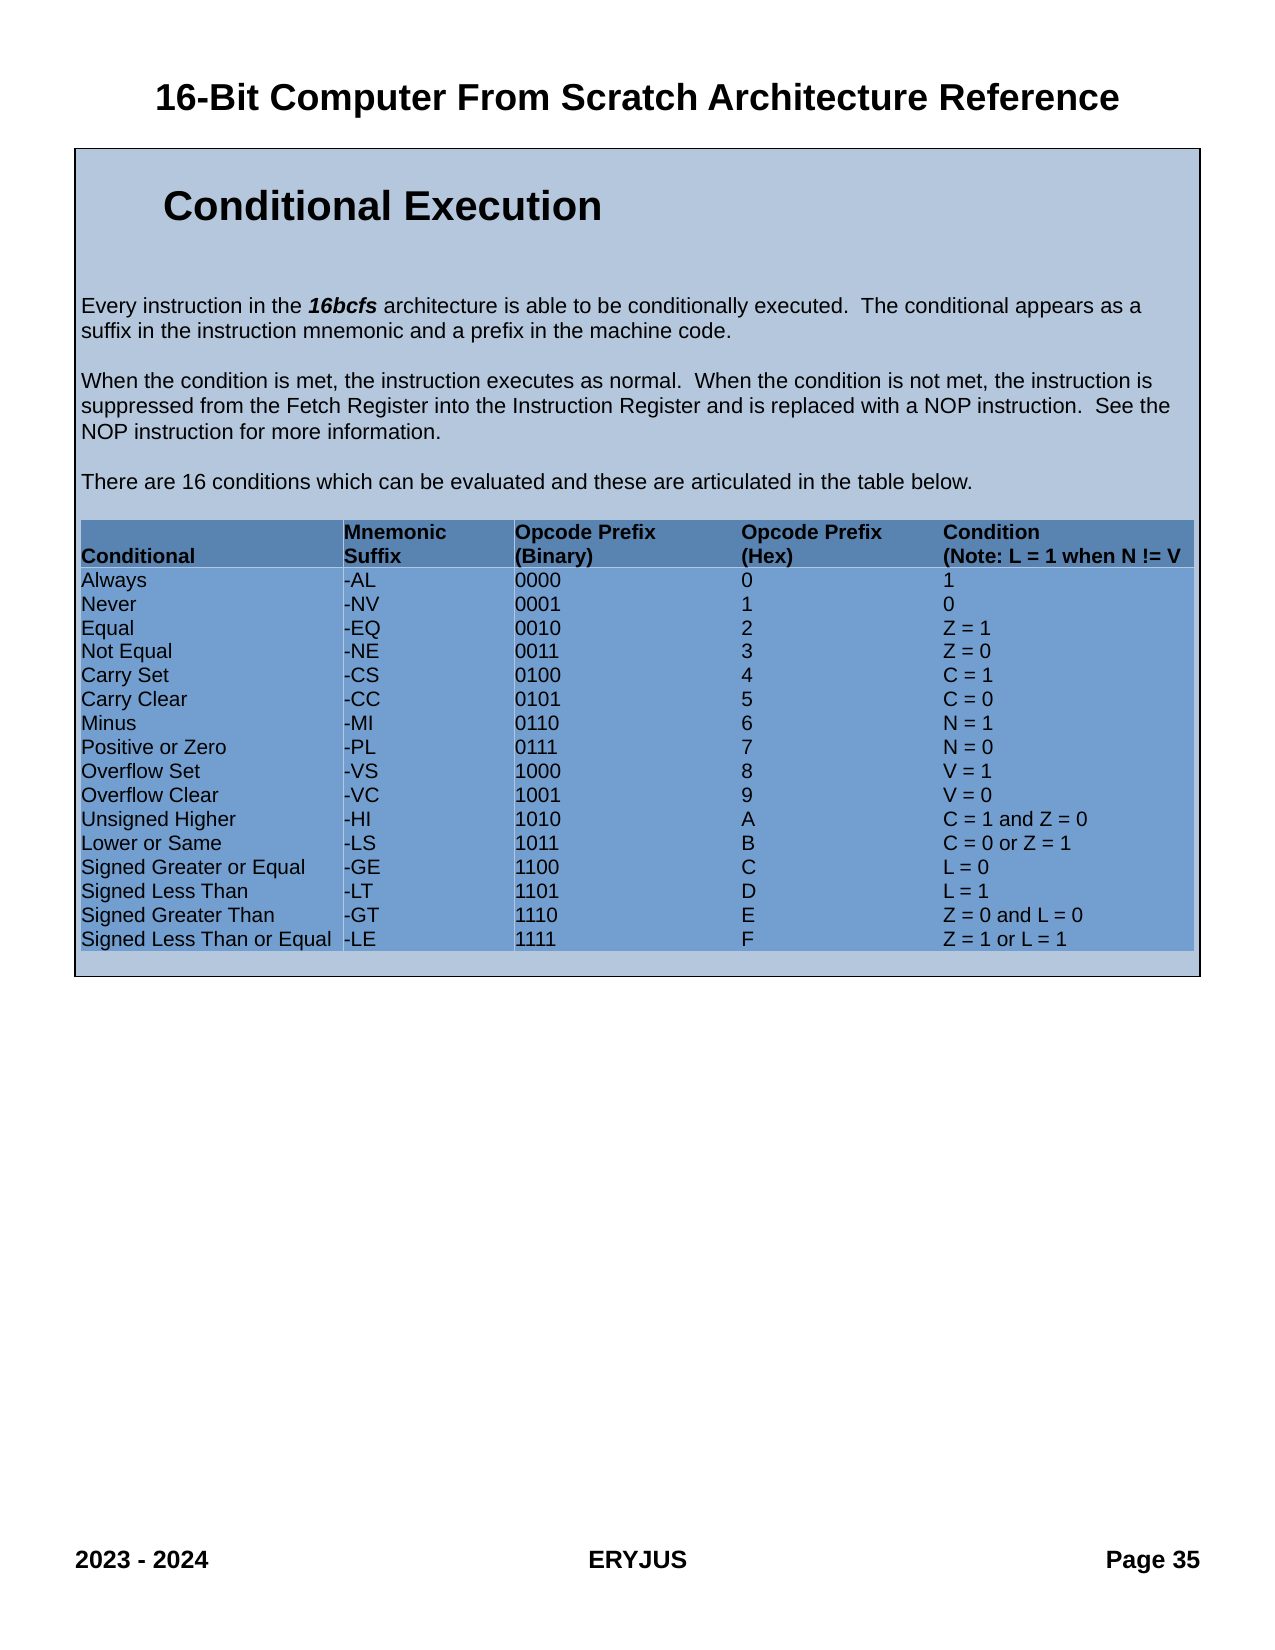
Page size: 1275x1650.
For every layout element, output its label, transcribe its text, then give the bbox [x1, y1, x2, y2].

table_cell V = 0 [943, 783, 1194, 807]
table_cell -LE [344, 927, 514, 951]
table_cell C = 0 [943, 687, 1194, 711]
table_cell Signed Less Than [81, 879, 343, 903]
table_cell Carry Set [81, 663, 343, 687]
table_cell 1000 [515, 759, 741, 783]
table_cell Minus [81, 711, 343, 735]
table_cell 0011 [515, 639, 741, 663]
table_cell -NV [344, 591, 514, 615]
table_header Condition (Note: L = 1 when N != V [943, 520, 1194, 567]
table_cell Not Equal [81, 639, 343, 663]
table_header Every instruction in the 16bcfs architecture is able to be conditionally executed. The conditional appears as a suffix in the instruction mnemonic and a prefix in the machine code. When the condition is met, the instruction executes as normal. When the condition is not met, the instruction is suppressed from the Fetch Register into the Instruction Register and is replaced with a NOP instruction. See the NOP instruction for more information. There are 16 conditions which can be evaluated and these are articulated in the table below. [76, 149, 1199, 976]
table_cell -MI [344, 711, 514, 735]
table_cell C = 1 and Z = 0 [943, 807, 1194, 831]
table_cell 1110 [515, 903, 741, 927]
table_cell 1010 [515, 807, 741, 831]
table_cell 4 [741, 663, 943, 687]
table_cell -CC [344, 687, 514, 711]
table_cell -LS [344, 831, 514, 855]
table_cell Z = 0 and L = 0 [943, 903, 1194, 927]
table_cell A [741, 807, 943, 831]
table_cell 0000 [515, 568, 741, 591]
table_cell Always [81, 568, 343, 591]
table_cell 1101 [515, 879, 741, 903]
table_cell 0001 [515, 591, 741, 615]
table_cell -EQ [344, 615, 514, 639]
table_cell Lower or Same [81, 831, 343, 855]
table_cell 3 [741, 639, 943, 663]
table_header Opcode Prefix (Hex) [741, 520, 943, 567]
table_cell Signed Greater or Equal [81, 855, 343, 879]
table_cell -LT [344, 879, 514, 903]
table_cell 0111 [515, 735, 741, 759]
table_cell 0010 [515, 615, 741, 639]
table_cell 2 [741, 615, 943, 639]
table_cell Overflow Set [81, 759, 343, 783]
table_cell 0101 [515, 687, 741, 711]
table_cell C [741, 855, 943, 879]
table_cell L = 1 [943, 879, 1194, 903]
table_cell F [741, 927, 943, 951]
table_cell -VS [344, 759, 514, 783]
table_cell [83, 248, 1194, 293]
table_cell 1 [741, 591, 943, 615]
table_cell L = 0 [943, 855, 1194, 879]
table_cell -VC [344, 783, 514, 807]
table_cell N = 0 [943, 735, 1194, 759]
table_cell Never [81, 591, 343, 615]
table_cell Signed Less Than or Equal [81, 927, 343, 951]
table_cell 6 [741, 711, 943, 735]
table_cell -PL [344, 735, 514, 759]
table_cell 9 [741, 783, 943, 807]
table_cell N = 1 [943, 711, 1194, 735]
table_cell -GE [344, 855, 514, 879]
table_cell Z = 0 [943, 639, 1194, 663]
table_cell 0100 [515, 663, 741, 687]
table_cell 1011 [515, 831, 741, 855]
table_cell Overflow Clear [81, 783, 343, 807]
table_cell -NE [344, 639, 514, 663]
table_cell Unsigned Higher [81, 807, 343, 831]
table_cell 1001 [515, 783, 741, 807]
table_cell Positive or Zero [81, 735, 343, 759]
table_cell C = 1 [943, 663, 1194, 687]
table_cell 0 [741, 568, 943, 591]
table_cell -AL [344, 568, 514, 591]
table_cell V = 1 [943, 759, 1194, 783]
table_header Mnemonic Suffix [344, 520, 514, 567]
table_cell 0 [943, 591, 1194, 615]
table_cell -CS [344, 663, 514, 687]
table_header Conditional Execution [83, 155, 1194, 248]
table_cell 1111 [515, 927, 741, 951]
table_cell -HI [344, 807, 514, 831]
table_cell 5 [741, 687, 943, 711]
table_cell 8 [741, 759, 943, 783]
table_cell 0110 [515, 711, 741, 735]
table_cell Z = 1 [943, 615, 1194, 639]
table_cell Signed Greater Than [81, 903, 343, 927]
table_cell 1 [943, 568, 1194, 591]
table_cell 1100 [515, 855, 741, 879]
table_cell -GT [344, 903, 514, 927]
table_header Conditional [81, 520, 343, 567]
table_cell D [741, 879, 943, 903]
table_header Opcode Prefix (Binary) [515, 520, 741, 567]
table_cell Carry Clear [81, 687, 343, 711]
table_cell 7 [741, 735, 943, 759]
table_cell Equal [81, 615, 343, 639]
table_cell B [741, 831, 943, 855]
table_cell C = 0 or Z = 1 [943, 831, 1194, 855]
table_cell E [741, 903, 943, 927]
table_cell Z = 1 or L = 1 [943, 927, 1194, 951]
